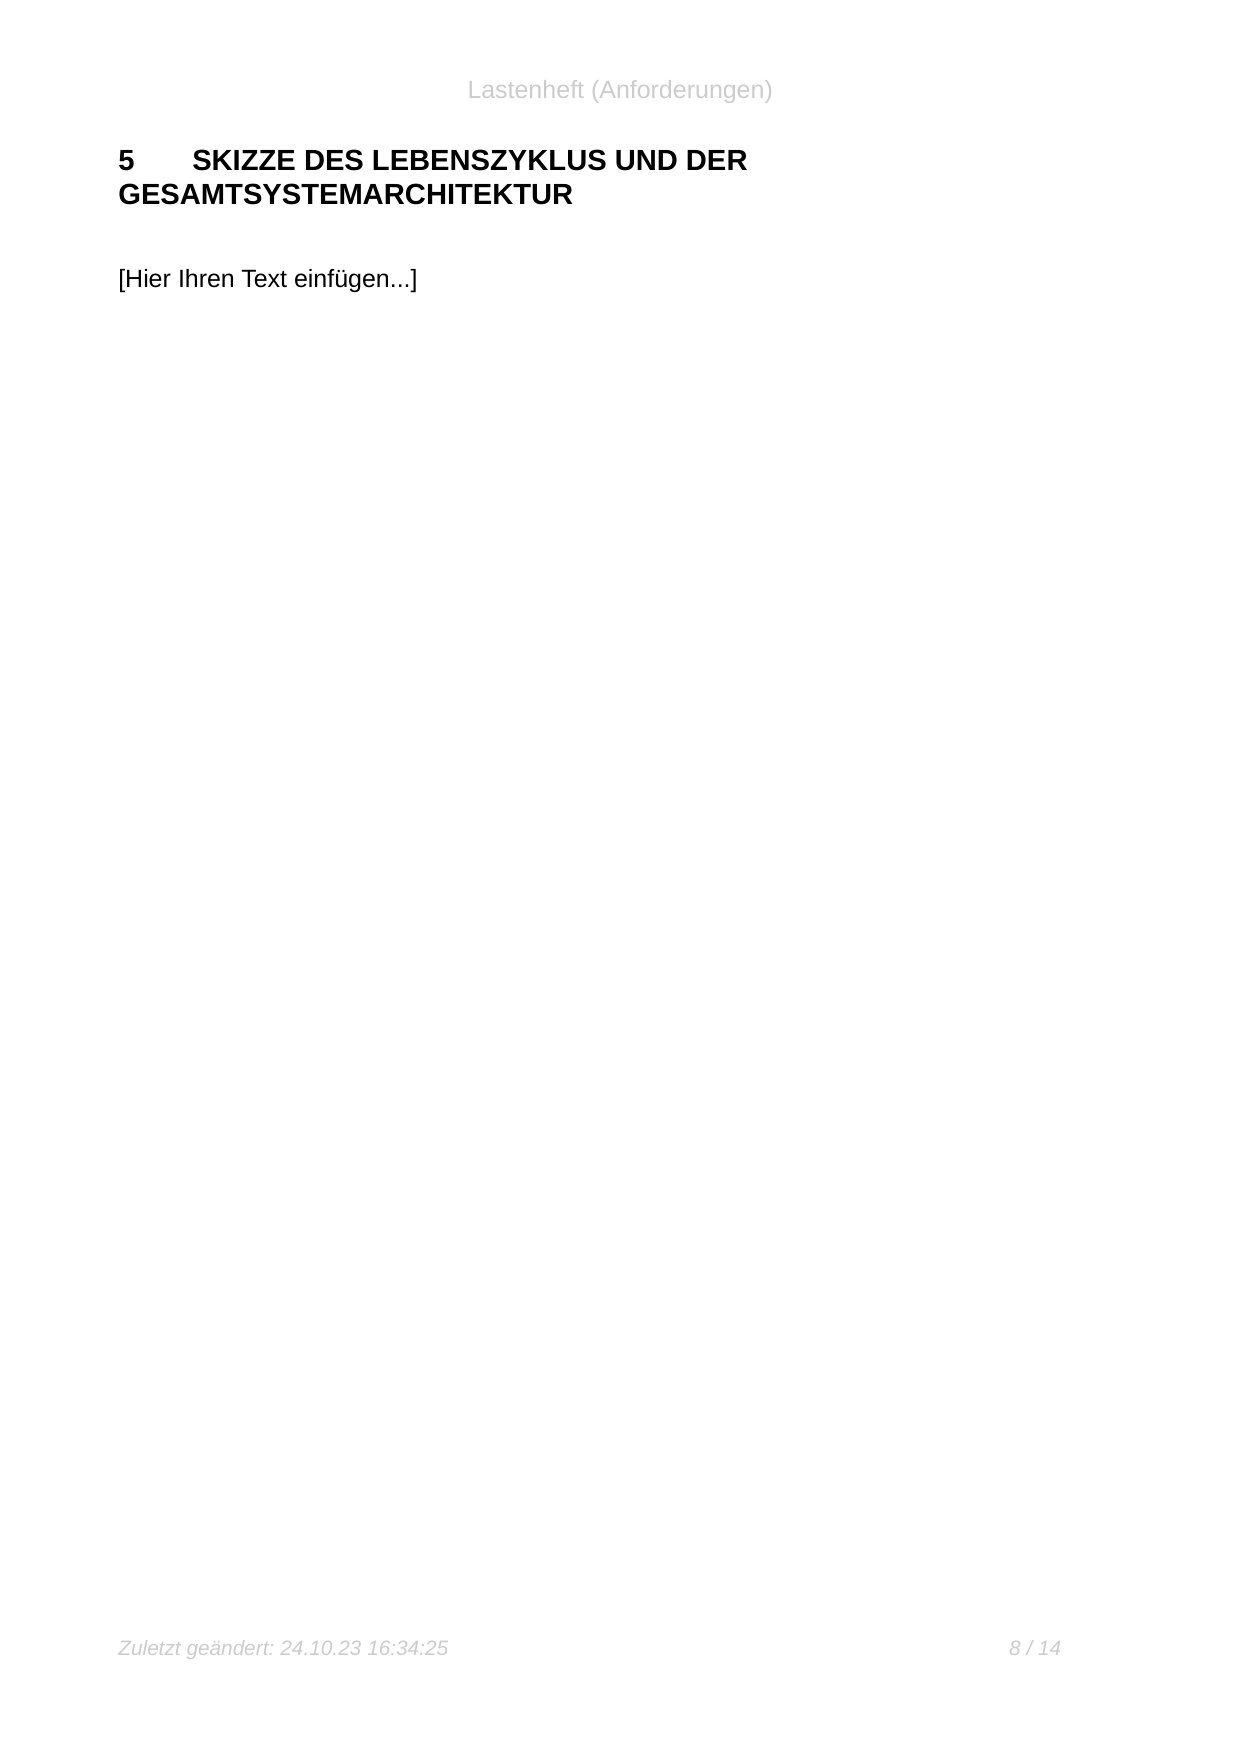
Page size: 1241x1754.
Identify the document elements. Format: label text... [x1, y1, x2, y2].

text [Hier Ihren Text einfügen...] [118, 264, 1122, 293]
subtitle Skizze des Lebenszyklus und der Gesamtsystemarchitektur [118, 143, 1122, 210]
